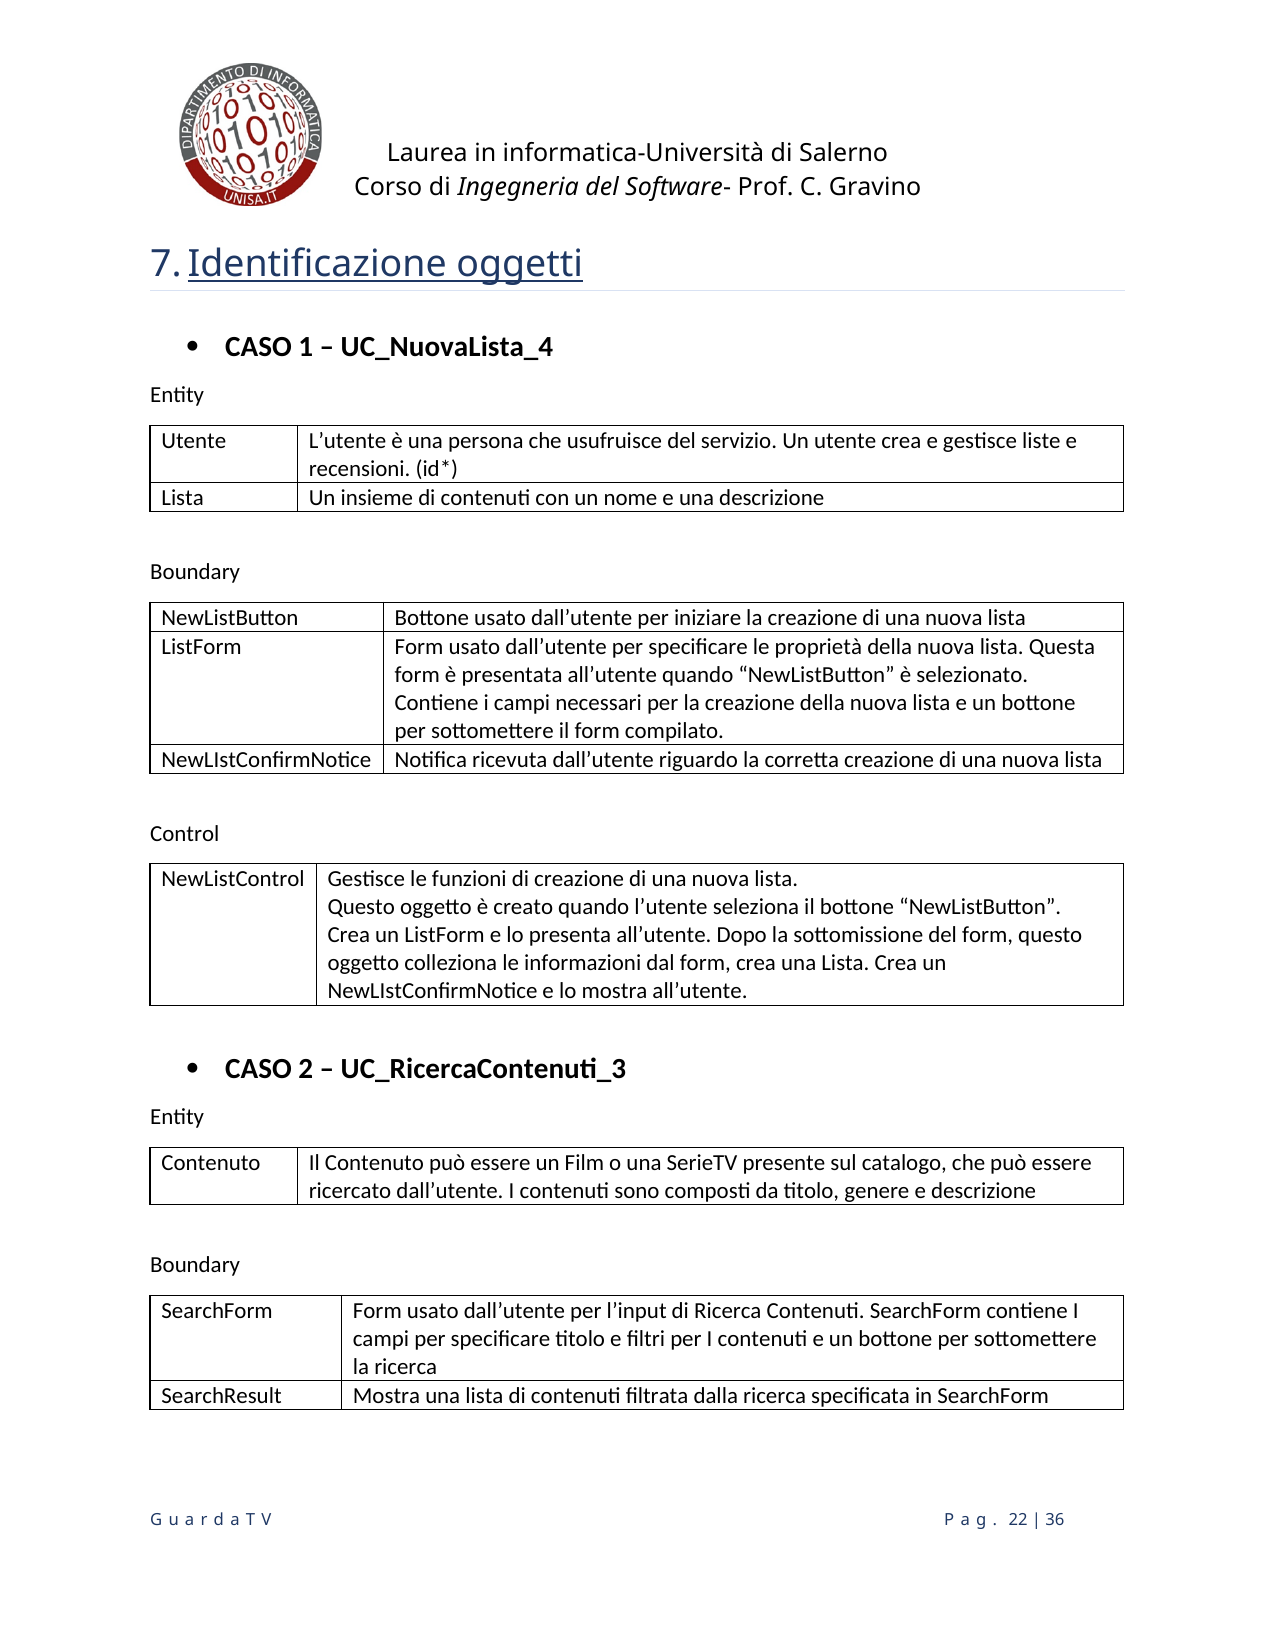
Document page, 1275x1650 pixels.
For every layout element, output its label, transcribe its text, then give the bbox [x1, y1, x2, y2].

text Boundary [150, 557, 1125, 585]
list CASO 1 – UC_NuovaLista_4 [187, 328, 1125, 364]
table_cell Mostra una lista di contenuti filtrata dalla ricerca specificata in SearchForm [342, 1381, 1123, 1409]
table_header Bottone usato dall’utente per iniziare la creazione di una nuova lista [384, 603, 1123, 631]
table_header Utente [151, 426, 297, 482]
table_cell Form usato dall’utente per specificare le proprietà della nuova lista. Questa form è presentata all’utente quando “NewListButton” è selezionato. Contiene i campi necessari per la creazione della nuova lista e un bottone per sottomettere il form compilato. [384, 632, 1123, 744]
table_header Gestisce le funzioni di creazione di una nuova lista. Questo oggetto è creato quando l’utente seleziona il bottone “NewListButton”. Crea un ListForm e lo presenta all’utente. Dopo la sottomissione del form, questo oggetto colleziona le informazioni dal form, crea una Lista. Crea un NewLIstConfirmNotice e lo mostra all’utente. [317, 864, 1123, 1004]
table_header NewListButton [151, 603, 383, 631]
table_cell NewLIstConfirmNotice [151, 745, 383, 773]
table_cell Notifica ricevuta dall’utente riguardo la corretta creazione di una nuova lista [384, 745, 1123, 773]
table_header SearchForm [151, 1296, 341, 1380]
list CASO 2 – UC_RicercaContenuti_3 [187, 1050, 1125, 1086]
table_header Contenuto [151, 1148, 297, 1204]
text Entity [150, 380, 1125, 408]
table_cell SearchResult [151, 1381, 341, 1409]
table_header Il Contenuto può essere un Film o una SerieTV presente sul catalogo, che può essere ricercato dall’utente. I contenuti sono composti da titolo, genere e descrizione [298, 1148, 1123, 1204]
text Control [150, 819, 1125, 847]
table_cell ListForm [151, 632, 383, 744]
table_header Form usato dall’utente per l’input di Ricerca Contenuti. SearchForm contiene I campi per specificare titolo e filtri per I contenuti e un bottone per sottomettere la ricerca [342, 1296, 1123, 1380]
text Boundary [150, 1250, 1125, 1278]
table_cell Un insieme di contenuti con un nome e una descrizione [298, 483, 1123, 511]
table_header L’utente è una persona che usufruisce del servizio. Un utente crea e gestisce liste e recensioni. (id*) [298, 426, 1123, 482]
table_header NewListControl [151, 864, 316, 1004]
list Identificazione oggetti [150, 236, 1125, 290]
text Entity [150, 1102, 1125, 1131]
table_cell Lista [151, 483, 297, 511]
